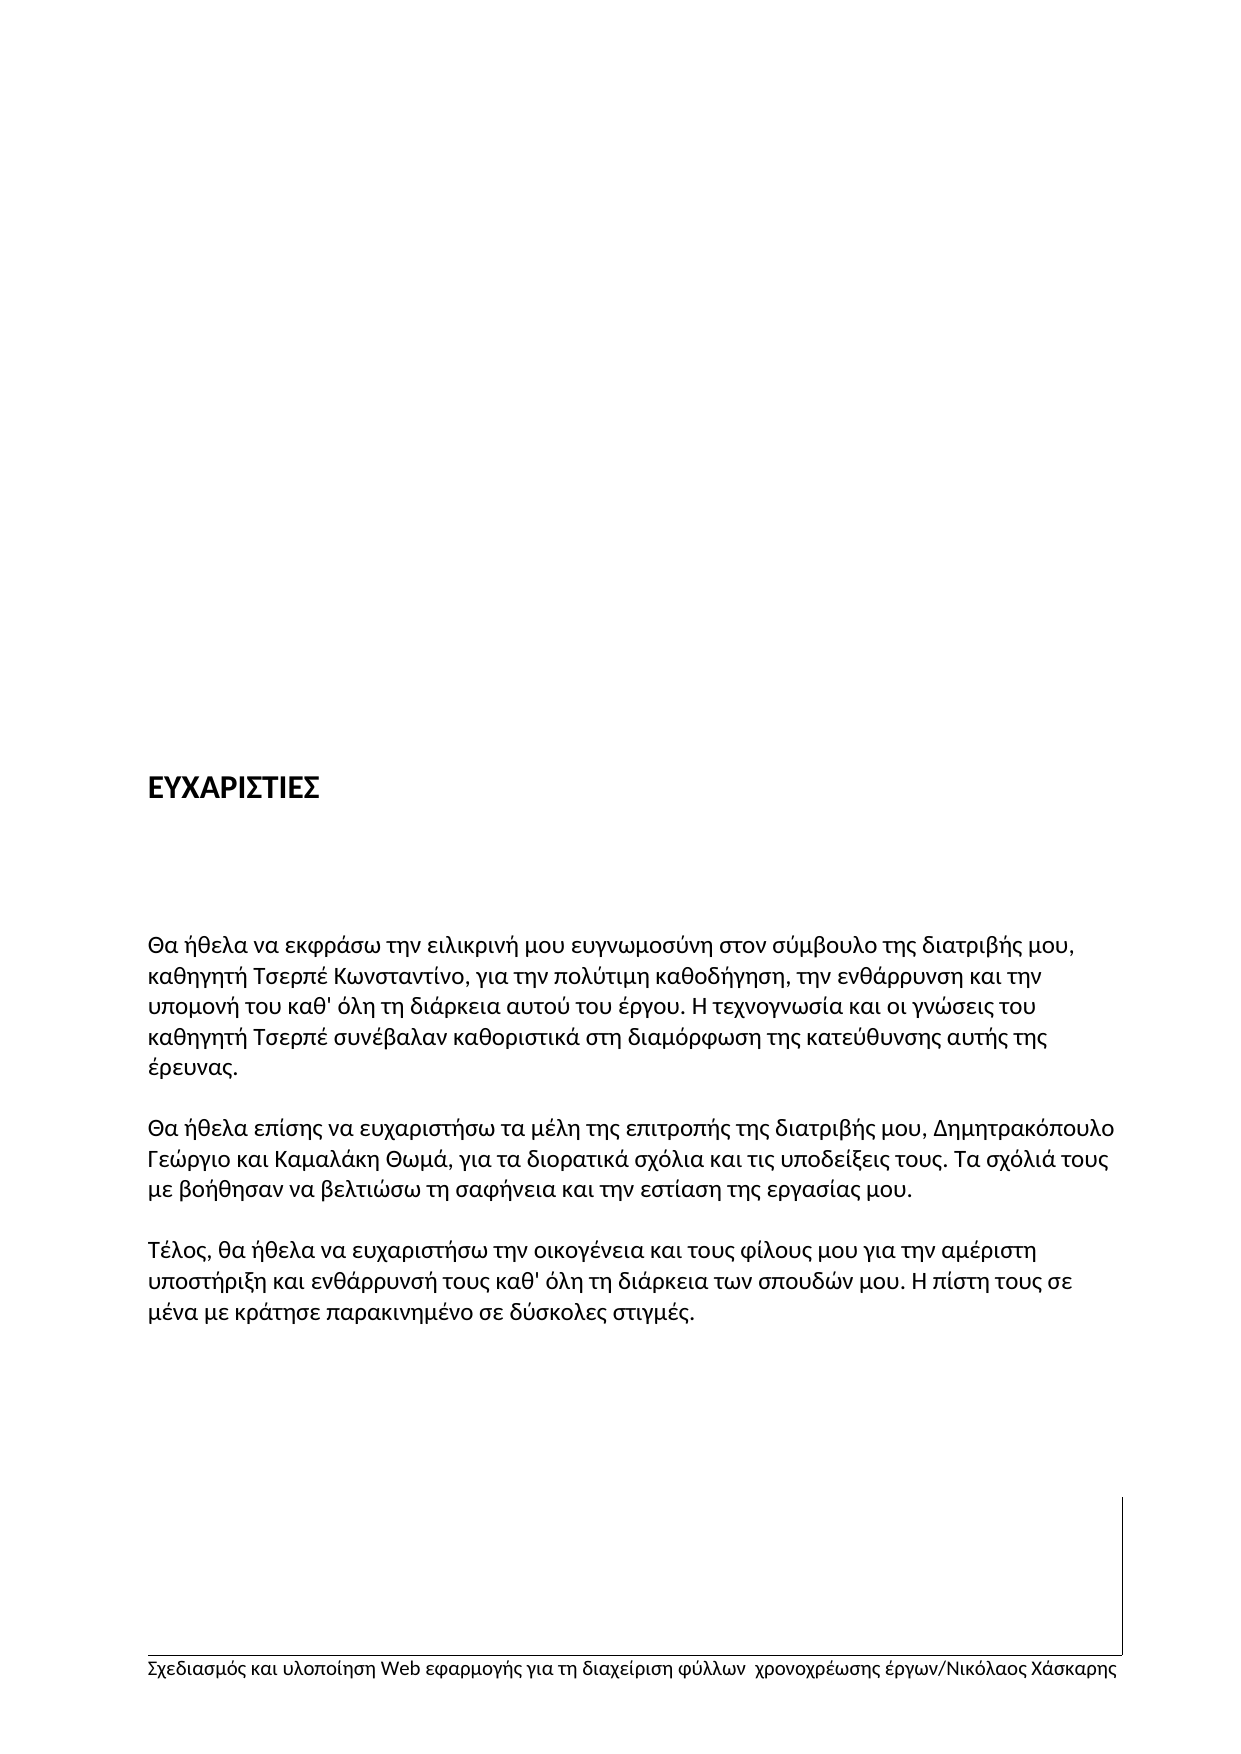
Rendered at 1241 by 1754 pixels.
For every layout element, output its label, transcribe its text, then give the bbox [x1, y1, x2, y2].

subtitle ΕΥΧΑΡΙΣΤΙΕΣ [148, 767, 1122, 807]
text Τέλος, θα ήθελα να ευχαριστήσω την οικογένεια και τους φίλους μου για την αμέριστη υποστήριξη και ενθάρρυνσή τους καθ' όλη τη διάρκεια των σπουδών μου. Η πίστη τους σε μένα με κράτησε παρακινημένο σε δύσκολες στιγμές. [148, 1235, 1122, 1326]
text Θα ήθελα επίσης να ευχαριστήσω τα μέλη της επιτροπής της διατριβής μου, Δημητρακόπουλο Γεώργιο και Καμαλάκη Θωμά, για τα διορατικά σχόλια και τις υποδείξεις τους. Τα σχόλιά τους με βοήθησαν να βελτιώσω τη σαφήνεια και την εστίαση της εργασίας μου. [148, 1113, 1122, 1204]
text Θα ήθελα να εκφράσω την ειλικρινή μου ευγνωμοσύνη στον σύμβουλο της διατριβής μου, καθηγητή Τσερπέ Κωνσταντίνο, για την πολύτιμη καθοδήγηση, την ενθάρρυνση και την υπομονή του καθ' όλη τη διάρκεια αυτού του έργου. Η τεχνογνωσία και οι γνώσεις του καθηγητή Τσερπέ συνέβαλαν καθοριστικά στη διαμόρφωση της κατεύθυνσης αυτής της έρευνας. [148, 929, 1122, 1082]
